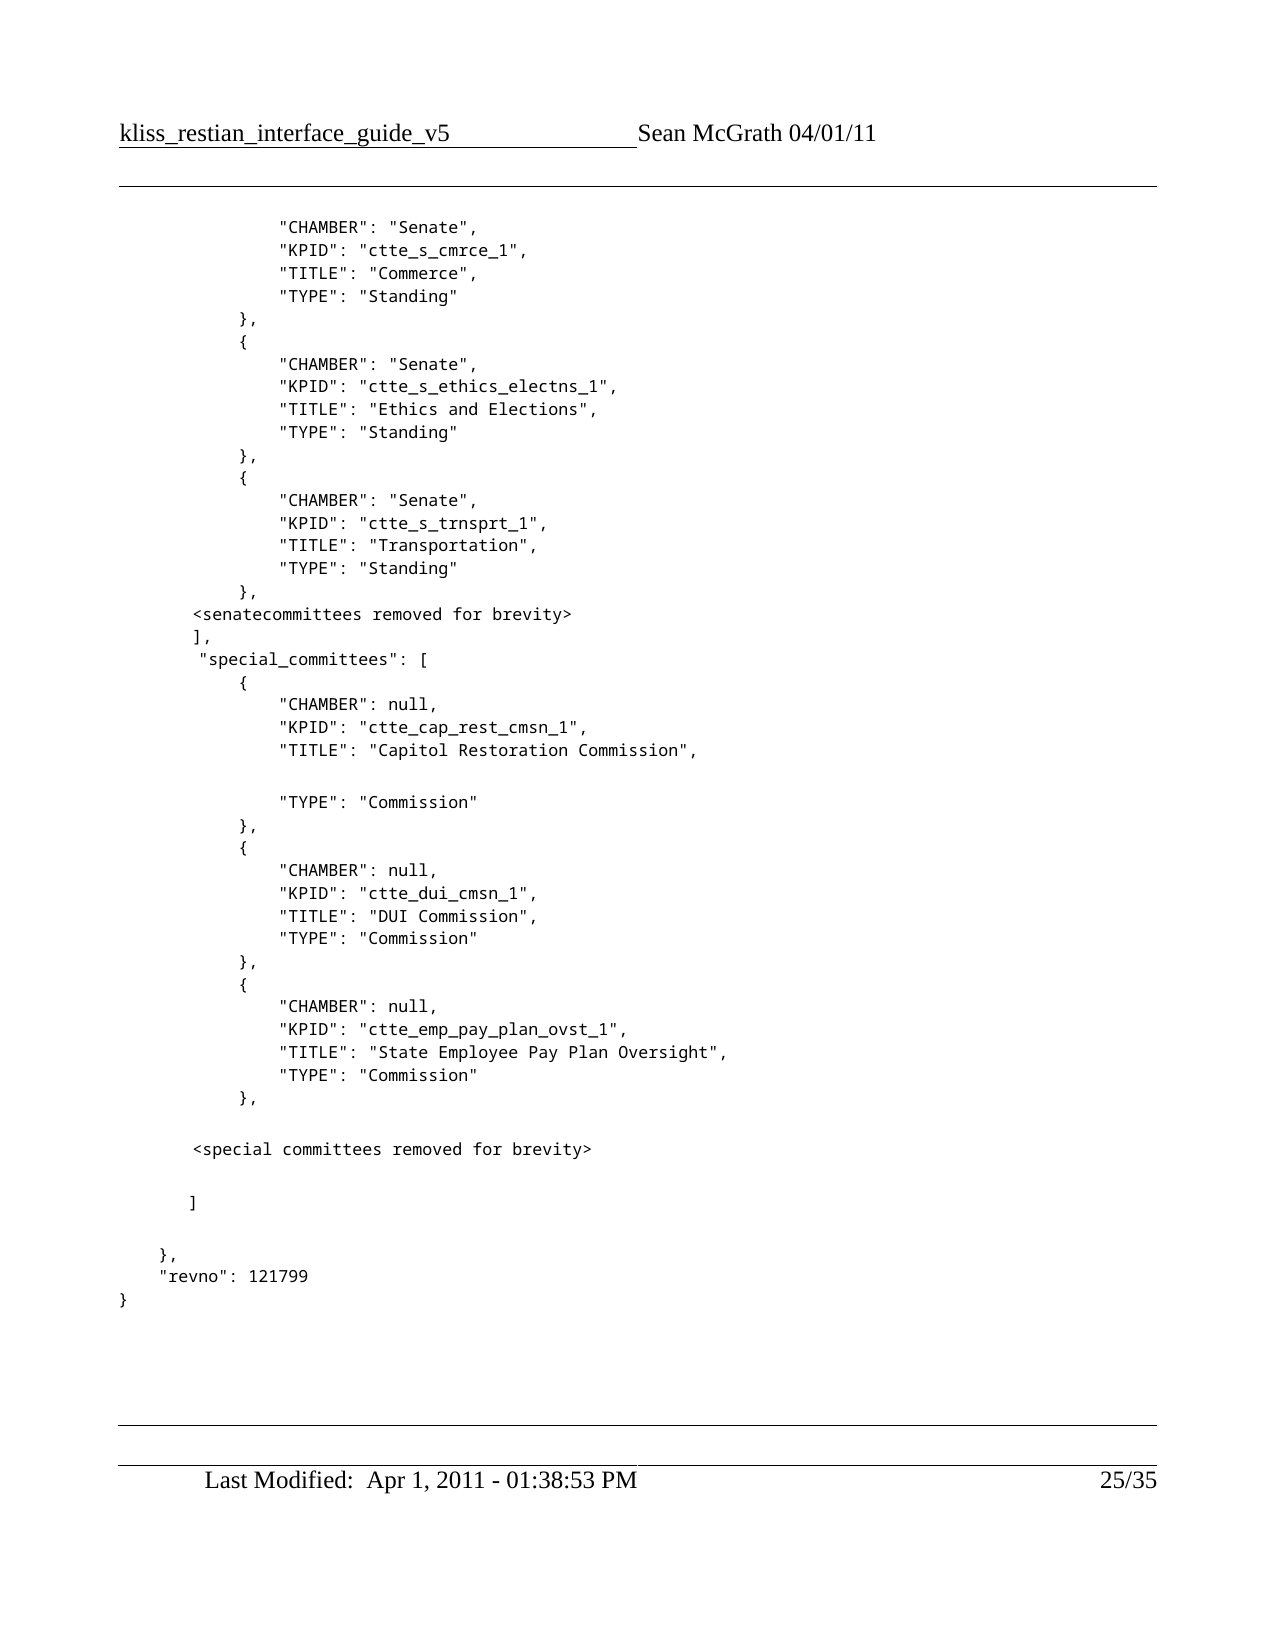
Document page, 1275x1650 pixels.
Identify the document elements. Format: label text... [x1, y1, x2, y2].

text }, [118, 813, 1157, 836]
text "CHAMBER": null, [118, 995, 1157, 1018]
text "CHAMBER": "Senate", "KPID": "ctte_s_cmrce_1", "TITLE": "Commerce", "TYPE": "Standing" }, { "CHAMBER": "Senate", "KPID": "ctte_s_ethics_electns_1", "TITLE": "Ethics and Elections", "TYPE": "Standing" }, { "CHAMBER": "Senate", "KPID": "ctte_s_trnsprt_1", "TITLE": "Transportation", "TYPE": "Standing" }, <senatecommittees removed for brevity> ], "special_committees": [ { "CHAMBER": null, "KPID": "ctte_cap_rest_cmsn_1", "TITLE": "Capitol Restoration Commission", [118, 216, 1157, 761]
text }, [118, 949, 1157, 972]
text "TYPE": "Commission" [118, 1063, 1157, 1086]
text { [118, 972, 1157, 995]
text ] [118, 1190, 1157, 1213]
text }, [118, 1242, 1157, 1265]
text } [118, 1288, 1157, 1311]
text "TYPE": "Commission" [118, 791, 1157, 813]
text "KPID": "ctte_emp_pay_plan_ovst_1", [118, 1018, 1157, 1040]
text "TITLE": "State Employee Pay Plan Oversight", [118, 1040, 1157, 1063]
text <special committees removed for brevity> [118, 1138, 1157, 1161]
text "KPID": "ctte_dui_cmsn_1", [118, 881, 1157, 904]
text "TITLE": "DUI Commission", [118, 904, 1157, 927]
text { [118, 836, 1157, 859]
text "revno": 121799 [118, 1265, 1157, 1288]
text "CHAMBER": null, [118, 859, 1157, 881]
text }, [118, 1086, 1157, 1108]
text "TYPE": "Commission" [118, 927, 1157, 949]
